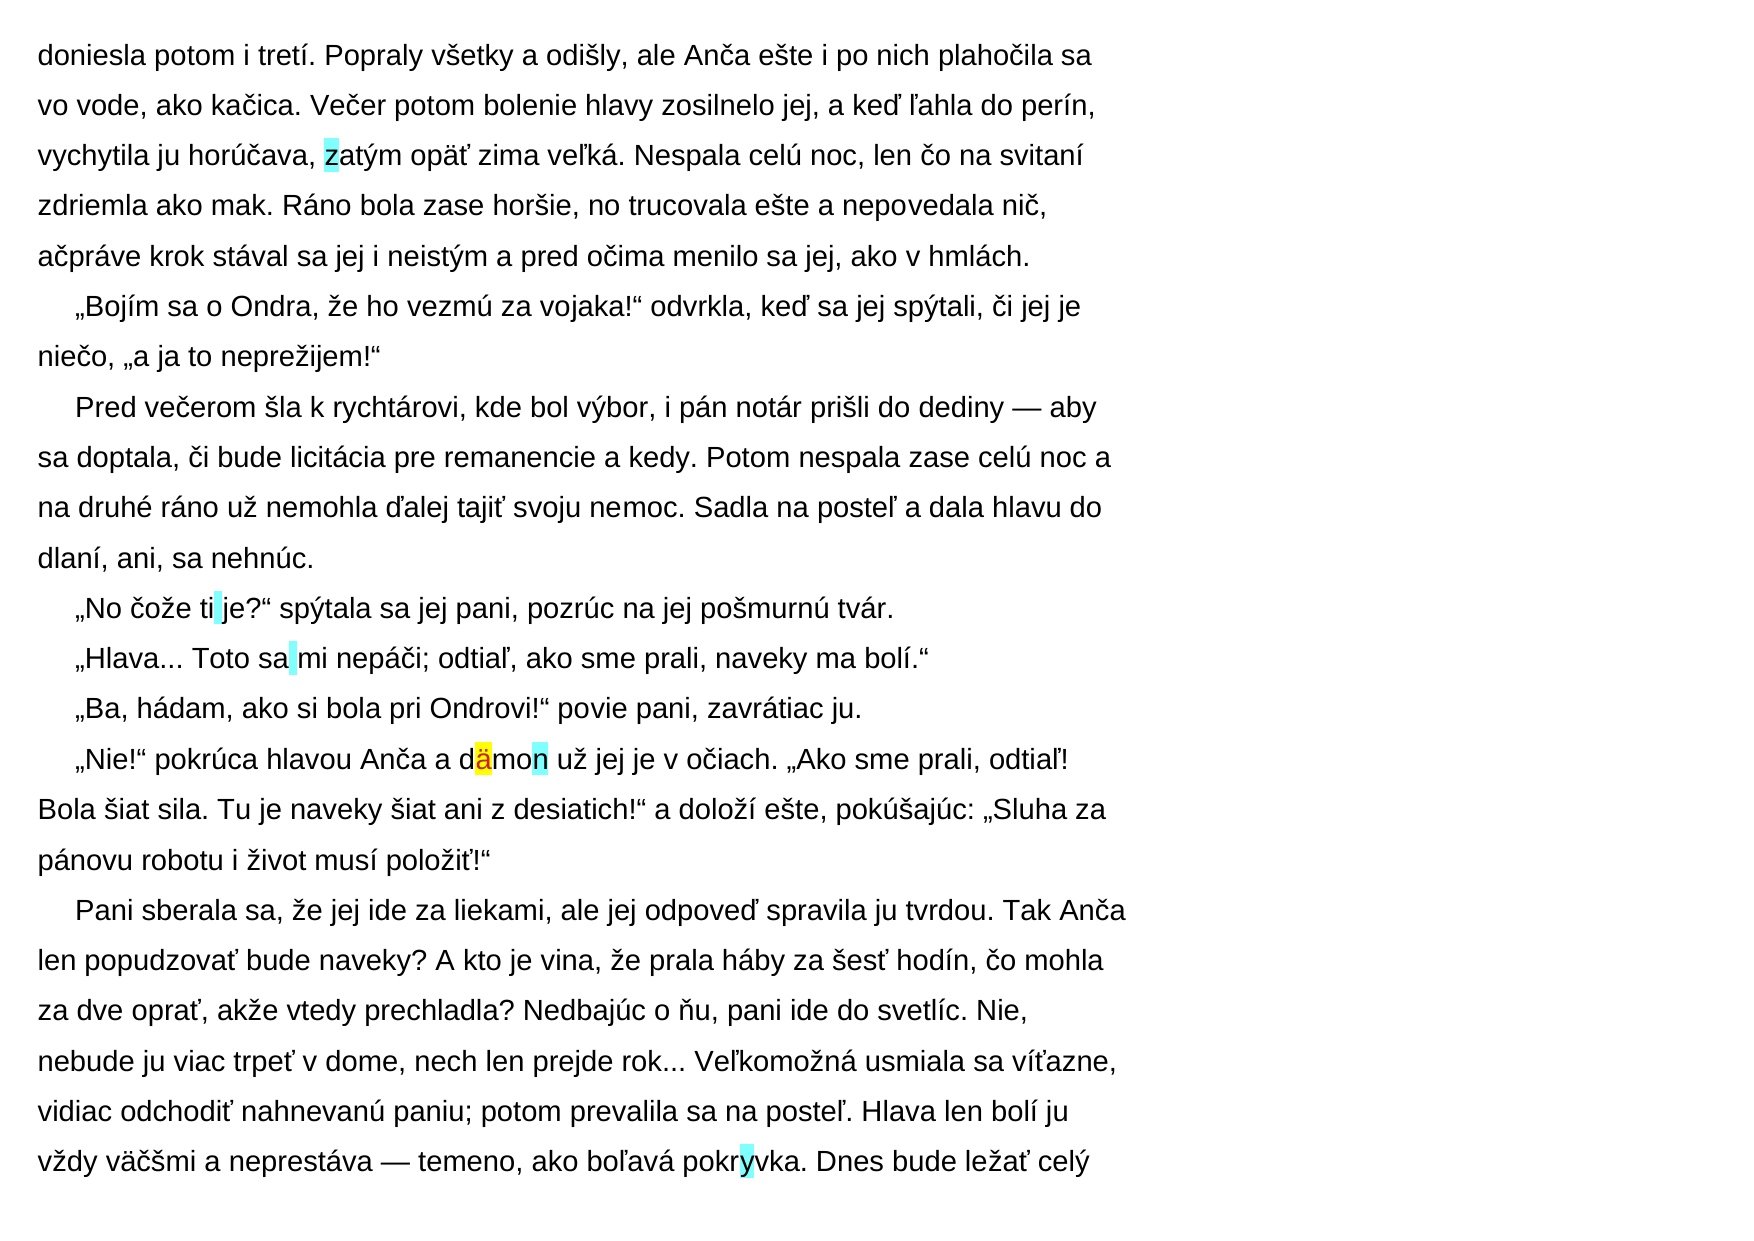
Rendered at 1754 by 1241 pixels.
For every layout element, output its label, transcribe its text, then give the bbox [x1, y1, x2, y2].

text Pani sberala sa, že jej ide za liekami, ale jej odpoveď spravila ju tvrdou. Tak Anča len popudzovať bude naveky? A kto je vina, že prala háby za šesť hodín, čo mohla za dve oprať, akže vtedy prechladla? Nedbajúc o ňu, pani ide do svetlíc. Nie, nebude ju viac trpeť v dome, nech len prejde rok... Veľkomožná usmiala sa víťazne, vidiac odchodiť nahnevanú paniu; potom prevalila sa na posteľ. Hlava len bolí ju vždy väčšmi a neprestáva — temeno, ako boľavá pokryvka. Dnes bude le­žať celý [37, 893, 1130, 1178]
text doniesla po­tom i tretí. Popraly všetky a odišly, ale Anča ešte i po nich plahočila sa vo vode, ako ka­čica. Večer potom bolenie hlavy zosilnelo jej, a keď ľahla do perín, vychytila ju horúčava, zatým opäť zima veľká. Nespala celú noc, len čo na svitaní zdriemla ako mak. Ráno bola zase horšie, no trucovala ešte a nepo­vedala nič, ačpráve krok stával sa jej i ne­istým a pred očima menilo sa jej, ako v hmlách. [37, 37, 1130, 272]
text „Ba, hádam, ako si bola pri Ondrovi!“ po­vie pani, zavrátiac ju. [37, 692, 1130, 725]
text „Nie!“ pokrúca hlavou Anča a dämon už jej je v očiach. „Ako sme prali, odtiaľ! Bola šiat sila. Tu je naveky šiat ani z desiatich!“ a doloží ešte, pokúšajúc: „Sluha za pánovu robotu i život musí položiť!“ [37, 742, 1130, 876]
text Pred večerom šla k rychtárovi, kde bol výbor, i pán notár prišli do dediny — aby sa doptala, či bude licitácia pre remanencie a kedy. Potom nespala zase celú noc a na druhé ráno už nemohla ďalej tajiť svoju ne­moc. Sadla na posteľ a dala hlavu do dlaní, ani, sa nehnúc. [37, 390, 1130, 574]
text „Hlava... Toto sa mi nepáči; odtiaľ, ako sme prali, naveky ma bolí.“ [37, 641, 1130, 675]
text „Bojím sa o Ondra, že ho vezmú za vo­jaka!“ odvrkla, keď sa jej spýtali, či jej je niečo, „a ja to neprežijem!“ [37, 289, 1130, 373]
text „No čože ti je?“ spýtala sa jej pani, pozrúc na jej pošmurnú tvár. [37, 591, 1130, 624]
